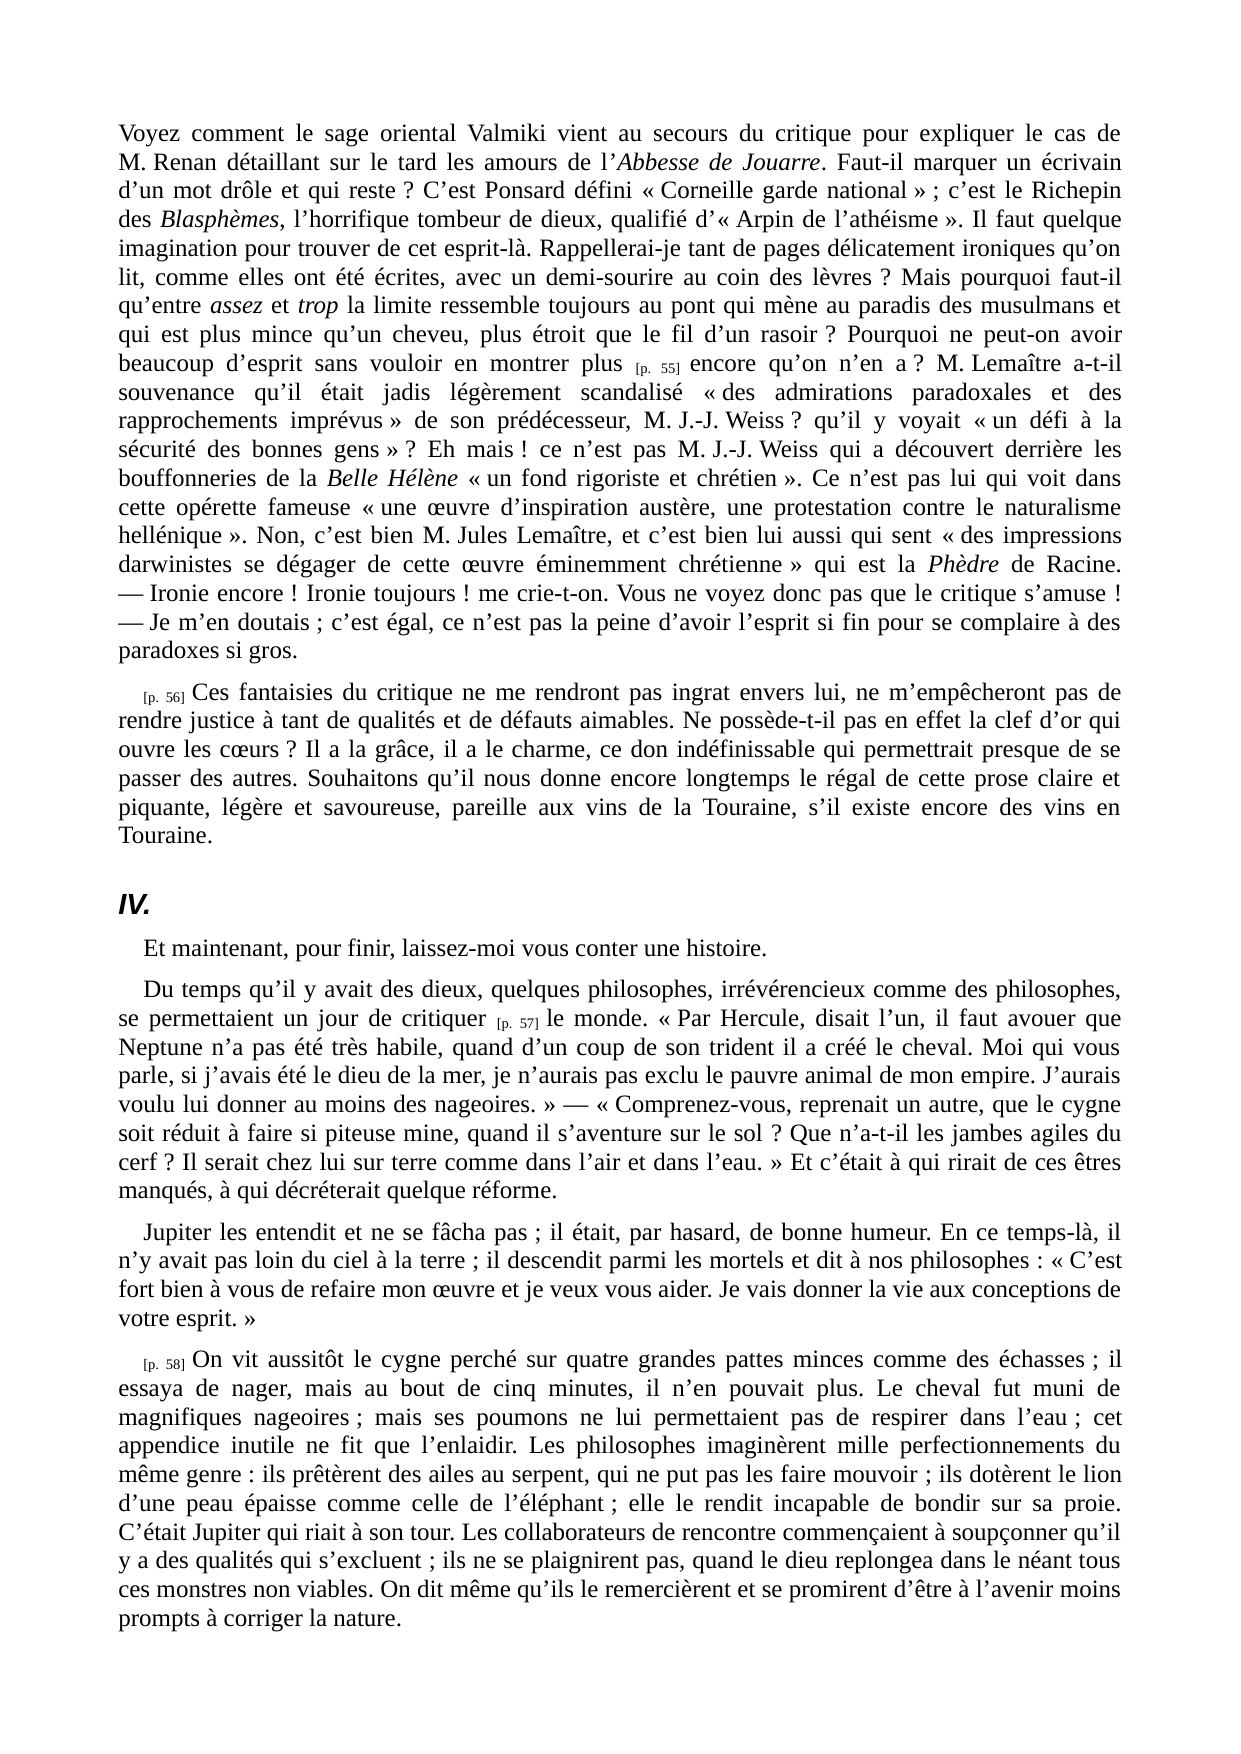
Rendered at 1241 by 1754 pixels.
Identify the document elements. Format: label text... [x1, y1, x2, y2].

subtitle IV. [118, 887, 1122, 920]
text Du temps qu’il y avait des dieux, quelques philosophes, irrévérencieux comme des philosophes, se permettaient un jour de critiquer [p. 57] le monde. « Par Hercule, disait l’un, il faut avouer que Neptune n’a pas été très habile, quand d’un coup de son trident il a créé le cheval. Moi qui vous parle, si j’avais été le dieu de la mer, je n’aurais pas exclu le pauvre animal de mon empire. J’aurais voulu lui donner au moins des nageoires. » — « Comprenez-vous, reprenait un autre, que le cygne soit réduit à faire si piteuse mine, quand il s’aventure sur le sol ? Que n’a-t-il les jambes agiles du cerf ? Il serait chez lui sur terre comme dans l’air et dans l’eau. » Et c’était à qui rirait de ces êtres manqués, à qui décréterait quelque réforme. [118, 974, 1122, 1204]
text [p. 58] On vit aussitôt le cygne perché sur quatre grandes pattes minces comme des échasses ; il essaya de nager, mais au bout de cinq minutes, il n’en pouvait plus. Le cheval fut muni de magnifiques nageoires ; mais ses poumons ne lui permettaient pas de respirer dans l’eau ; cet appendice inutile ne fit que l’enlaidir. Les philosophes imaginèrent mille perfectionnements du même genre : ils prêtèrent des ailes au serpent, qui ne put pas les faire mouvoir ; ils dotèrent le lion d’une peau épaisse comme celle de l’éléphant ; elle le rendit incapable de bondir sur sa proie. C’était Jupiter qui riait à son tour. Les collaborateurs de rencontre commençaient à soupçonner qu’il y a des qualités qui s’excluent ; ils ne se plaignirent pas, quand le dieu replongea dans le néant tous ces monstres non viables. On dit même qu’ils le remercièrent et se promirent d’être à l’avenir moins prompts à corriger la nature. [118, 1344, 1122, 1632]
text Voyez comment le sage oriental Valmiki vient au secours du critique pour expliquer le cas de M. Renan détaillant sur le tard les amours de l’Abbesse de Jouarre. Faut-il marquer un écrivain d’un mot drôle et qui reste ? C’est Ponsard défini « Corneille garde national » ; c’est le Richepin des Blasphèmes, l’horrifique tombeur de dieux, qualifié d’« Arpin de l’athéisme ». Il faut quelque imagination pour trouver de cet esprit-là. Rappellerai-je tant de pages délicatement ironiques qu’on lit, comme elles ont été écrites, avec un demi-sourire au coin des lèvres ? Mais pourquoi faut-il qu’entre assez et trop la limite ressemble toujours au pont qui mène au paradis des musulmans et qui est plus mince qu’un cheveu, plus étroit que le fil d’un rasoir ? Pourquoi ne peut-on avoir beaucoup d’esprit sans vouloir en montrer plus [p. 55] encore qu’on n’en a ? M. Lemaître a-t-il souvenance qu’il était jadis légèrement scandalisé « des admirations paradoxales et des rapprochements imprévus » de son prédécesseur, M. J.-J. Weiss ? qu’il y voyait « un défi à la sécurité des bonnes gens » ? Eh mais ! ce n’est pas M. J.-J. Weiss qui a découvert derrière les bouffonneries de la Belle Hélène « un fond rigoriste et chrétien ». Ce n’est pas lui qui voit dans cette opérette fameuse « une œuvre d’inspiration austère, une protestation contre le naturalisme hellénique ». Non, c’est bien M. Jules Lemaître, et c’est bien lui aussi qui sent « des impressions darwinistes se dégager de cette œuvre éminemment chrétienne » qui est la Phèdre de Racine. — Ironie encore ! Ironie toujours ! me crie-t-on. Vous ne voyez donc pas que le critique s’amuse ! — Je m’en doutais ; c’est égal, ce n’est pas la peine d’avoir l’esprit si fin pour se complaire à des paradoxes si gros. [118, 118, 1122, 664]
text Et maintenant, pour finir, laissez-moi vous conter une histoire. [118, 933, 1122, 962]
text [p. 56] Ces fantaisies du critique ne me rendront pas ingrat envers lui, ne m’empêcheront pas de rendre justice à tant de qualités et de défauts aimables. Ne possède-t-il pas en effet la clef d’or qui ouvre les cœurs ? Il a la grâce, il a le charme, ce don indéfinissable qui permettrait presque de se passer des autres. Souhaitons qu’il nous donne encore longtemps le régal de cette prose claire et piquante, légère et savoureuse, pareille aux vins de la Touraine, s’il existe encore des vins en Touraine. [118, 677, 1122, 849]
text Jupiter les entendit et ne se fâcha pas ; il était, par hasard, de bonne humeur. En ce temps-là, il n’y avait pas loin du ciel à la terre ; il descendit parmi les mortels et dit à nos philosophes : « C’est fort bien à vous de refaire mon œuvre et je veux vous aider. Je vais donner la vie aux conceptions de votre esprit. » [118, 1217, 1122, 1332]
